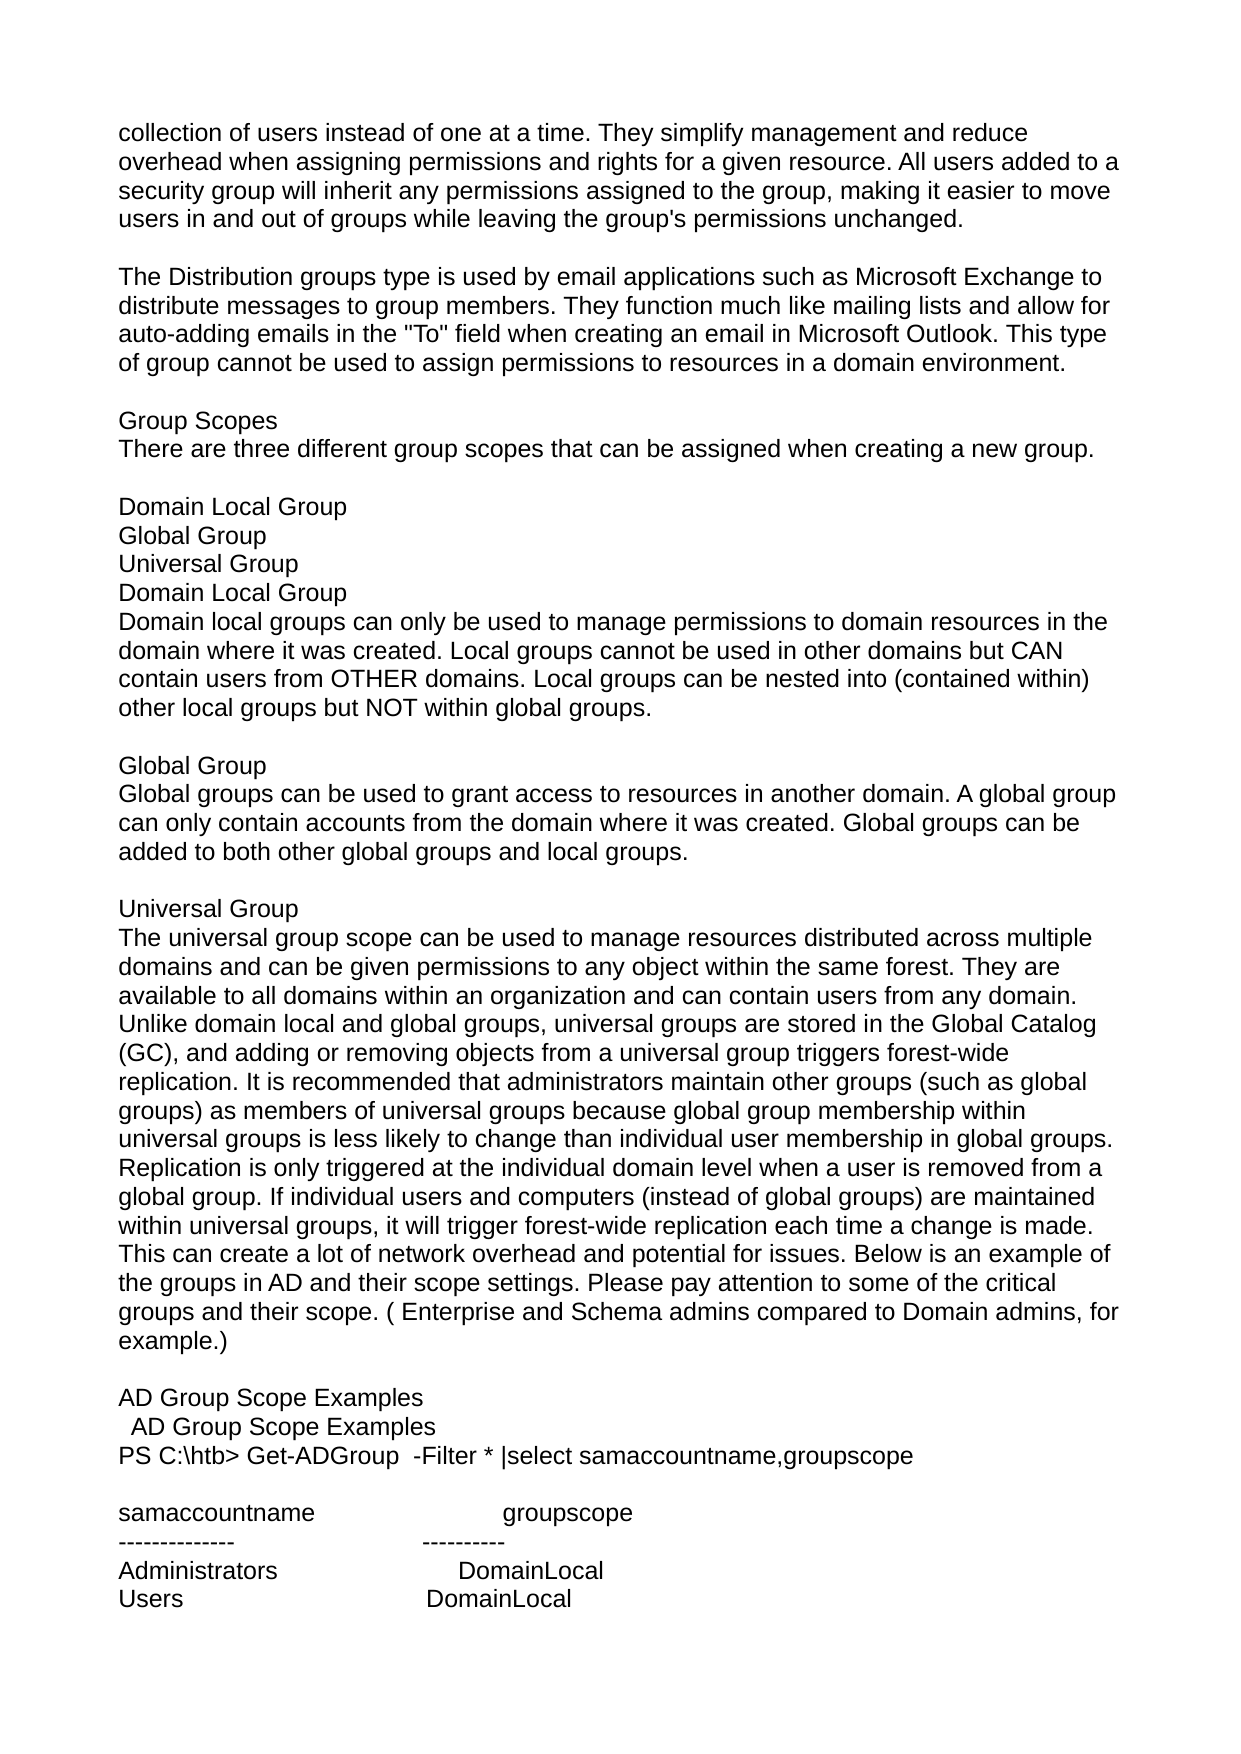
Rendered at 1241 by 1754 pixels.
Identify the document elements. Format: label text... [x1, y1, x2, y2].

text Universal Group [118, 549, 1122, 578]
text AD Group Scope Examples [118, 1412, 1122, 1441]
text Domain Local Group [118, 578, 1122, 607]
text Users DomainLocal [118, 1584, 1122, 1613]
text Global Group [118, 521, 1122, 549]
text Group Scopes [118, 406, 1122, 434]
text -------------- ---------- [118, 1527, 1122, 1556]
text Domain Local Group [118, 492, 1122, 521]
text Universal Group [118, 894, 1122, 923]
text Administrators DomainLocal [118, 1556, 1122, 1584]
text collection of users instead of one at a time. They simplify management and reduce overhead when assigning permissions and rights for a given resource. All users added to a security group will inherit any permissions assigned to the group, making it easier to move users in and out of groups while leaving the group's permissions unchanged. [118, 118, 1122, 233]
text Global groups can be used to grant access to resources in another domain. A global group can only contain accounts from the domain where it was created. Global groups can be added to both other global groups and local groups. [118, 779, 1122, 866]
text AD Group Scope Examples [118, 1383, 1122, 1412]
text There are three different group scopes that can be assigned when creating a new group. [118, 434, 1122, 463]
text The universal group scope can be used to manage resources distributed across multiple domains and can be given permissions to any object within the same forest. They are available to all domains within an organization and can contain users from any domain. Unlike domain local and global groups, universal groups are stored in the Global Catalog (GC), and adding or removing objects from a universal group triggers forest-wide replication. It is recommended that administrators maintain other groups (such as global groups) as members of universal groups because global group membership within universal groups is less likely to change than individual user membership in global groups. Replication is only triggered at the individual domain level when a user is removed from a global group. If individual users and computers (instead of global groups) are maintained within universal groups, it will trigger forest-wide replication each time a change is made. This can create a lot of network overhead and potential for issues. Below is an example of the groups in AD and their scope settings. Please pay attention to some of the critical groups and their scope. ( Enterprise and Schema admins compared to Domain admins, for example.) [118, 923, 1122, 1354]
text samaccountname groupscope [118, 1498, 1122, 1527]
text PS C:\htb> Get-ADGroup -Filter * |select samaccountname,groupscope [118, 1441, 1122, 1469]
text The Distribution groups type is used by email applications such as Microsoft Exchange to distribute messages to group members. They function much like mailing lists and allow for auto-adding emails in the "To" field when creating an email in Microsoft Outlook. This type of group cannot be used to assign permissions to resources in a domain environment. [118, 262, 1122, 377]
text Global Group [118, 751, 1122, 779]
text Domain local groups can only be used to manage permissions to domain resources in the domain where it was created. Local groups cannot be used in other domains but CAN contain users from OTHER domains. Local groups can be nested into (contained within) other local groups but NOT within global groups. [118, 607, 1122, 722]
